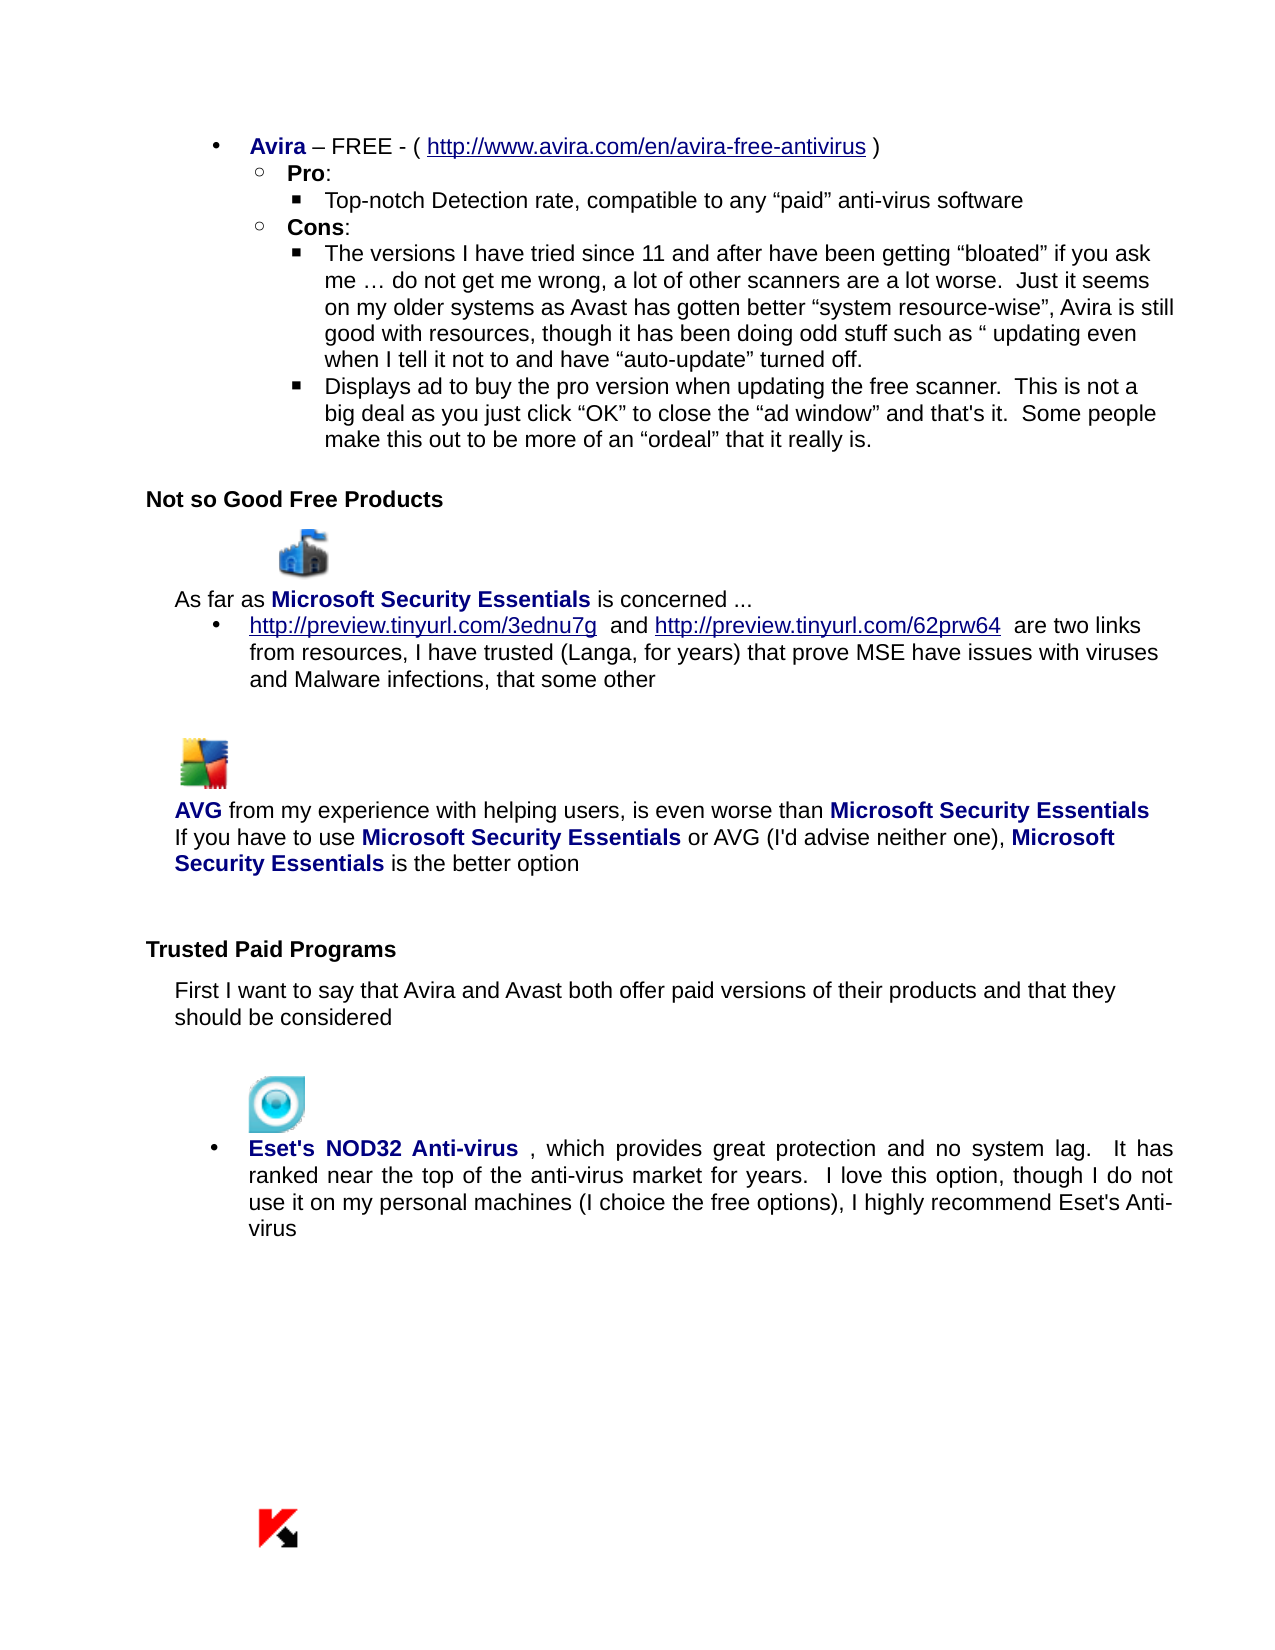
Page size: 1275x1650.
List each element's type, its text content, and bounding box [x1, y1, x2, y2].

text First I want to say that Avira and Avast both offer paid versions of their products and that they should be considered [174, 977, 1174, 1030]
subtitle Trusted Paid Programs [146, 936, 1174, 962]
text As far as Microsoft Security Essentials is concerned ... [174, 586, 1174, 612]
text If you have to use Microsoft Security Essentials or AVG (I'd advise neither one), Microsoft Security Essentials is the better option [174, 824, 1174, 877]
list Cons: [249, 213, 1174, 240]
text AVG from my experience with helping users, is even worse than Microsoft Security Essentials [174, 797, 1174, 824]
picture [278, 529, 329, 580]
picture [248, 1076, 305, 1133]
picture [179, 738, 230, 789]
list Pro: [249, 160, 1174, 187]
list The versions I have tried since 11 and after have been getting “bloated” if you ask me … do not get me wrong, a lot of other scanners are a lot worse. Just it seems on my older systems as Avast has gotten better “system resource-wise”, Avira is still good with resources, though it has been doing odd stuff such as “ updating even when I tell it not to and have “auto-update” turned off. [287, 240, 1174, 373]
list http://preview.tinyurl.com/3ednu7g and http://preview.tinyurl.com/62prw64 are two links from resources, I have trusted (Langa, for years) that prove MSE have issues with viruses and Malware infections, that some other [212, 612, 1174, 692]
list Avira – FREE - ( http://www.avira.com/en/avira-free-antivirus ) [212, 133, 1174, 160]
picture [253, 1503, 304, 1554]
list Top-notch Detection rate, compatible to any “paid” anti-virus software [287, 187, 1174, 213]
list Eset's NOD32 Anti-virus , which provides great protection and no system lag. It has ranked near the top of the anti-virus market for years. I love this option, though I do not use it on my personal machines (I choice the free options), I highly recommend Eset's Anti-virus [210, 1135, 1174, 1241]
subtitle Not so Good Free Products [146, 486, 1174, 512]
list Displays ad to buy the pro version when updating the free scanner. This is not a big deal as you just click “OK” to close the “ad window” and that's it. Some people make this out to be more of an “ordeal” that it really is. [287, 373, 1174, 452]
